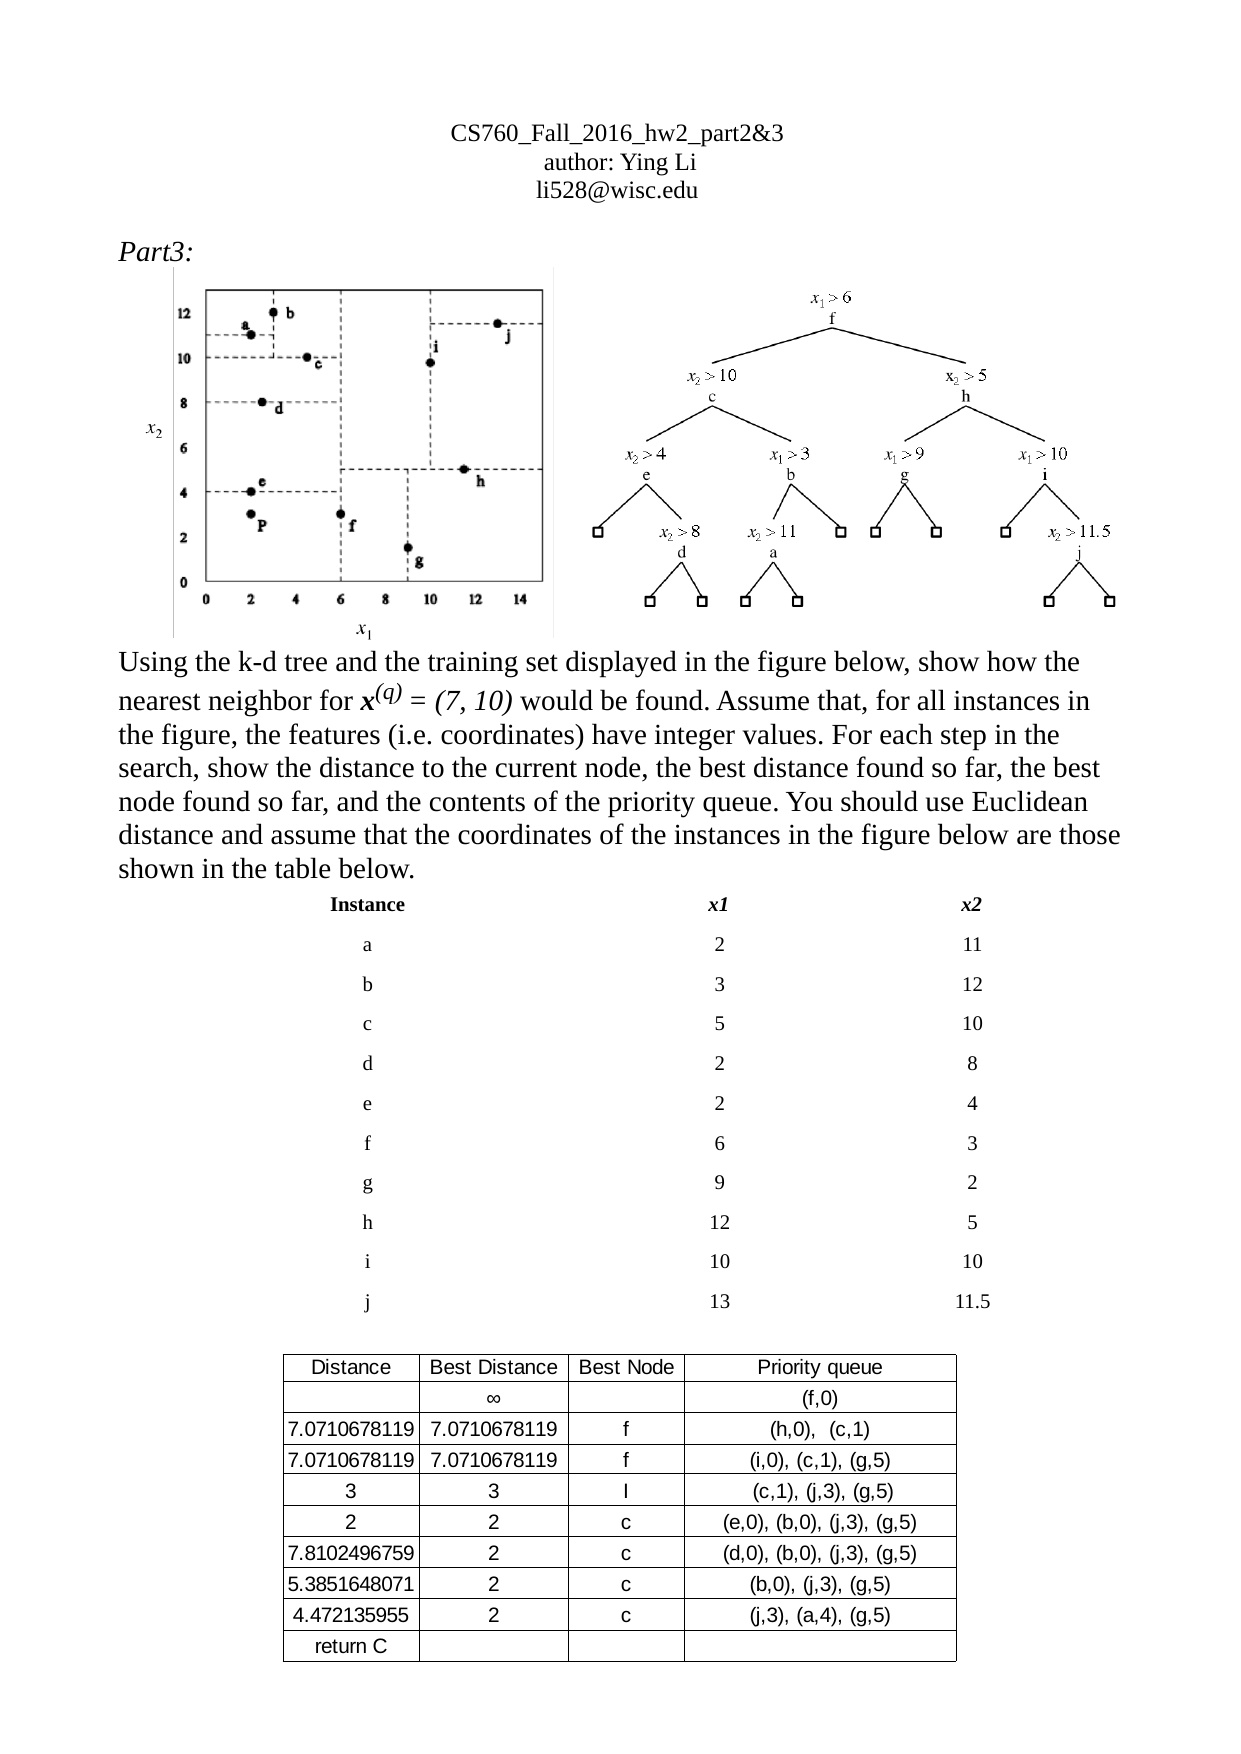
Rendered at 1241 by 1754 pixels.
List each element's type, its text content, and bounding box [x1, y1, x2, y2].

table_cell j [118, 1281, 617, 1321]
table_cell 2 [617, 924, 822, 964]
table_cell 10 [617, 1242, 822, 1281]
table_cell d [118, 1043, 617, 1083]
table_cell 12 [617, 1202, 822, 1242]
table_cell b [118, 964, 617, 1003]
table_header Instance [118, 885, 617, 924]
table_header x2 [823, 885, 1122, 924]
table_cell 2 [823, 1162, 1122, 1202]
table_cell h [118, 1202, 617, 1242]
table_cell e [118, 1083, 617, 1123]
table_cell f [118, 1123, 617, 1162]
table_cell c [118, 1004, 617, 1043]
table_cell 5 [617, 1004, 822, 1043]
table_cell 6 [617, 1123, 822, 1162]
table_cell 11.5 [823, 1281, 1122, 1321]
table_cell 2 [617, 1083, 822, 1123]
table_cell 10 [823, 1242, 1122, 1281]
table_cell 3 [823, 1123, 1122, 1162]
picture [118, 267, 1123, 644]
table_cell 8 [823, 1043, 1122, 1083]
text Using the k-d tree and the training set displayed in the figure below, show how the nearest neighbor for x(q) = (7, 10) would be found. Assume that, for all instances in the figure, the features (i.e. coordinates) have integer values. For each step in the search, show the distance to the current node, the best distance found so far, the best node found so far, and the contents of the priority queue. You should use Euclidean distance and assume that the coordinates of the instances in the figure below are those shown in the table below. [118, 644, 1122, 884]
table_cell a [118, 924, 617, 964]
table_cell 11 [823, 924, 1122, 964]
table_cell 13 [617, 1281, 822, 1321]
table_header x1 [617, 885, 822, 924]
table_cell 9 [617, 1162, 822, 1202]
table_cell 5 [823, 1202, 1122, 1242]
text Part3: [118, 234, 1122, 267]
table_cell 3 [617, 964, 822, 1003]
table_cell 12 [823, 964, 1122, 1003]
table_cell 2 [617, 1043, 822, 1083]
table_cell 4 [823, 1083, 1122, 1123]
table_cell 10 [823, 1004, 1122, 1043]
table_cell i [118, 1242, 617, 1281]
table_cell g [118, 1162, 617, 1202]
